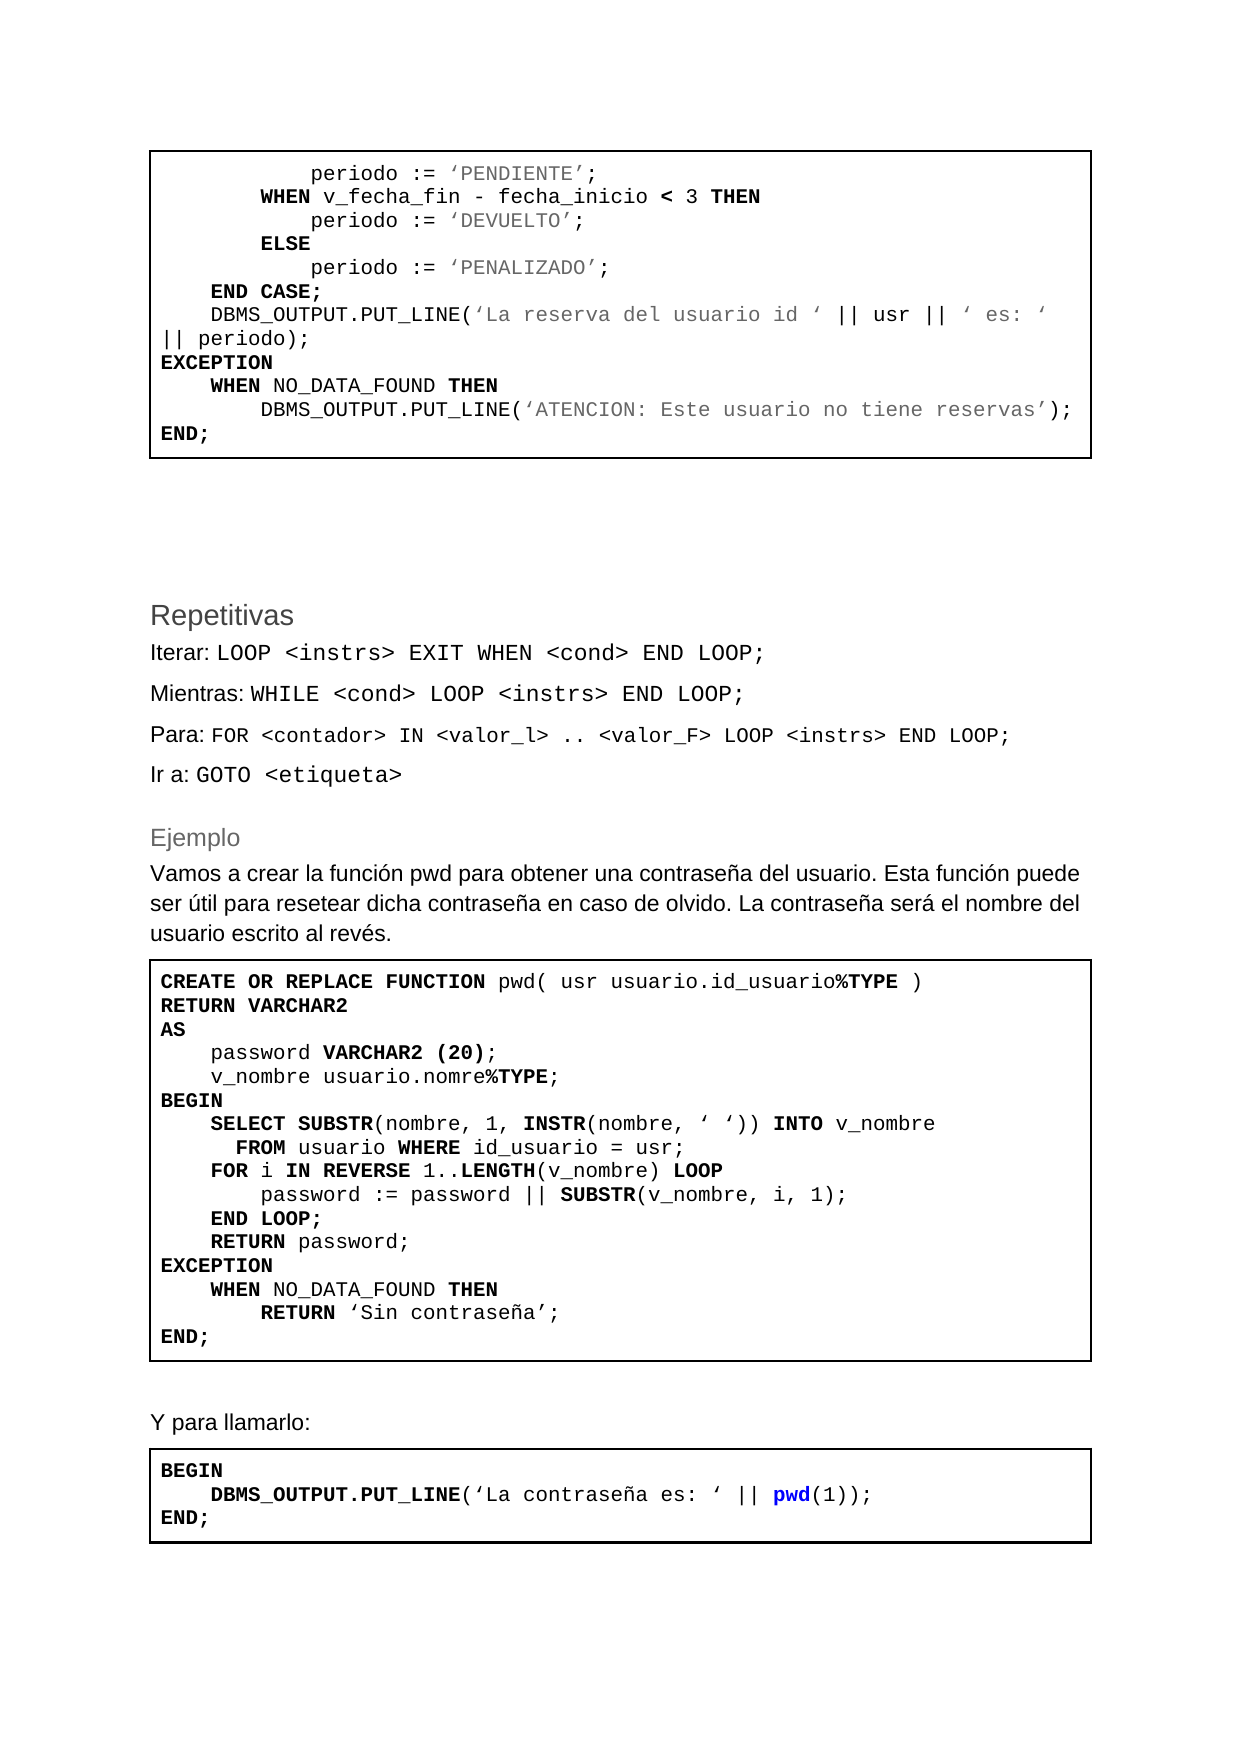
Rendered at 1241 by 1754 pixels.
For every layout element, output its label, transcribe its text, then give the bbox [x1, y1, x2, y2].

text Iterar: LOOP <instrs> EXIT WHEN <cond> END LOOP; [150, 639, 1090, 668]
text Mientras: WHILE <cond> LOOP <instrs> END LOOP; [150, 680, 1090, 708]
subtitle Repetitivas [150, 597, 1090, 631]
table_header CREATE OR REPLACE FUNCTION pwd( usr usuario.id_usuario%TYPE ) RETURN VARCHAR2 AS password VARCHAR2 (20); v_nombre usuario.nomre%TYPE; BEGIN SELECT SUBSTR(nombre, 1, INSTR(nombre, ‘ ‘)) INTO v_nombre FROM usuario WHERE id_usuario = usr; FOR i IN REVERSE 1..LENGTH(v_nombre) LOOP password := password || SUBSTR(v_nombre, i, 1); END LOOP; RETURN password; EXCEPTION WHEN NO_DATA_FOUND THEN RETURN ‘Sin contraseña’; END; [151, 961, 1090, 1360]
subtitle Ejemplo [150, 823, 1090, 852]
text Y para llamarlo: [150, 1409, 1090, 1435]
table_header periodo := ‘PENDIENTE’; WHEN v_fecha_fin - fecha_inicio < 3 THEN periodo := ‘DEVUELTO’; ELSE periodo := ‘PENALIZADO’; END CASE; DBMS_OUTPUT.PUT_LINE(‘La reserva del usuario id ‘ || usr || ‘ es: ‘ || periodo); EXCEPTION WHEN NO_DATA_FOUND THEN DBMS_OUTPUT.PUT_LINE(‘ATENCION: Este usuario no tiene reservas’); END; [151, 152, 1090, 457]
text Vamos a crear la función pwd para obtener una contraseña del usuario. Esta función puede ser útil para resetear dicha contraseña en caso de olvido. La contraseña será el nombre del usuario escrito al revés. [150, 860, 1090, 947]
text Para: FOR <contador> IN <valor_l> .. <valor_F> LOOP <instrs> END LOOP; [150, 721, 1090, 749]
text Ir a: GOTO <etiqueta> [150, 761, 1090, 789]
table_header BEGIN DBMS_OUTPUT.PUT_LINE(‘La contraseña es: ‘ || pwd(1)); END; [151, 1450, 1090, 1541]
